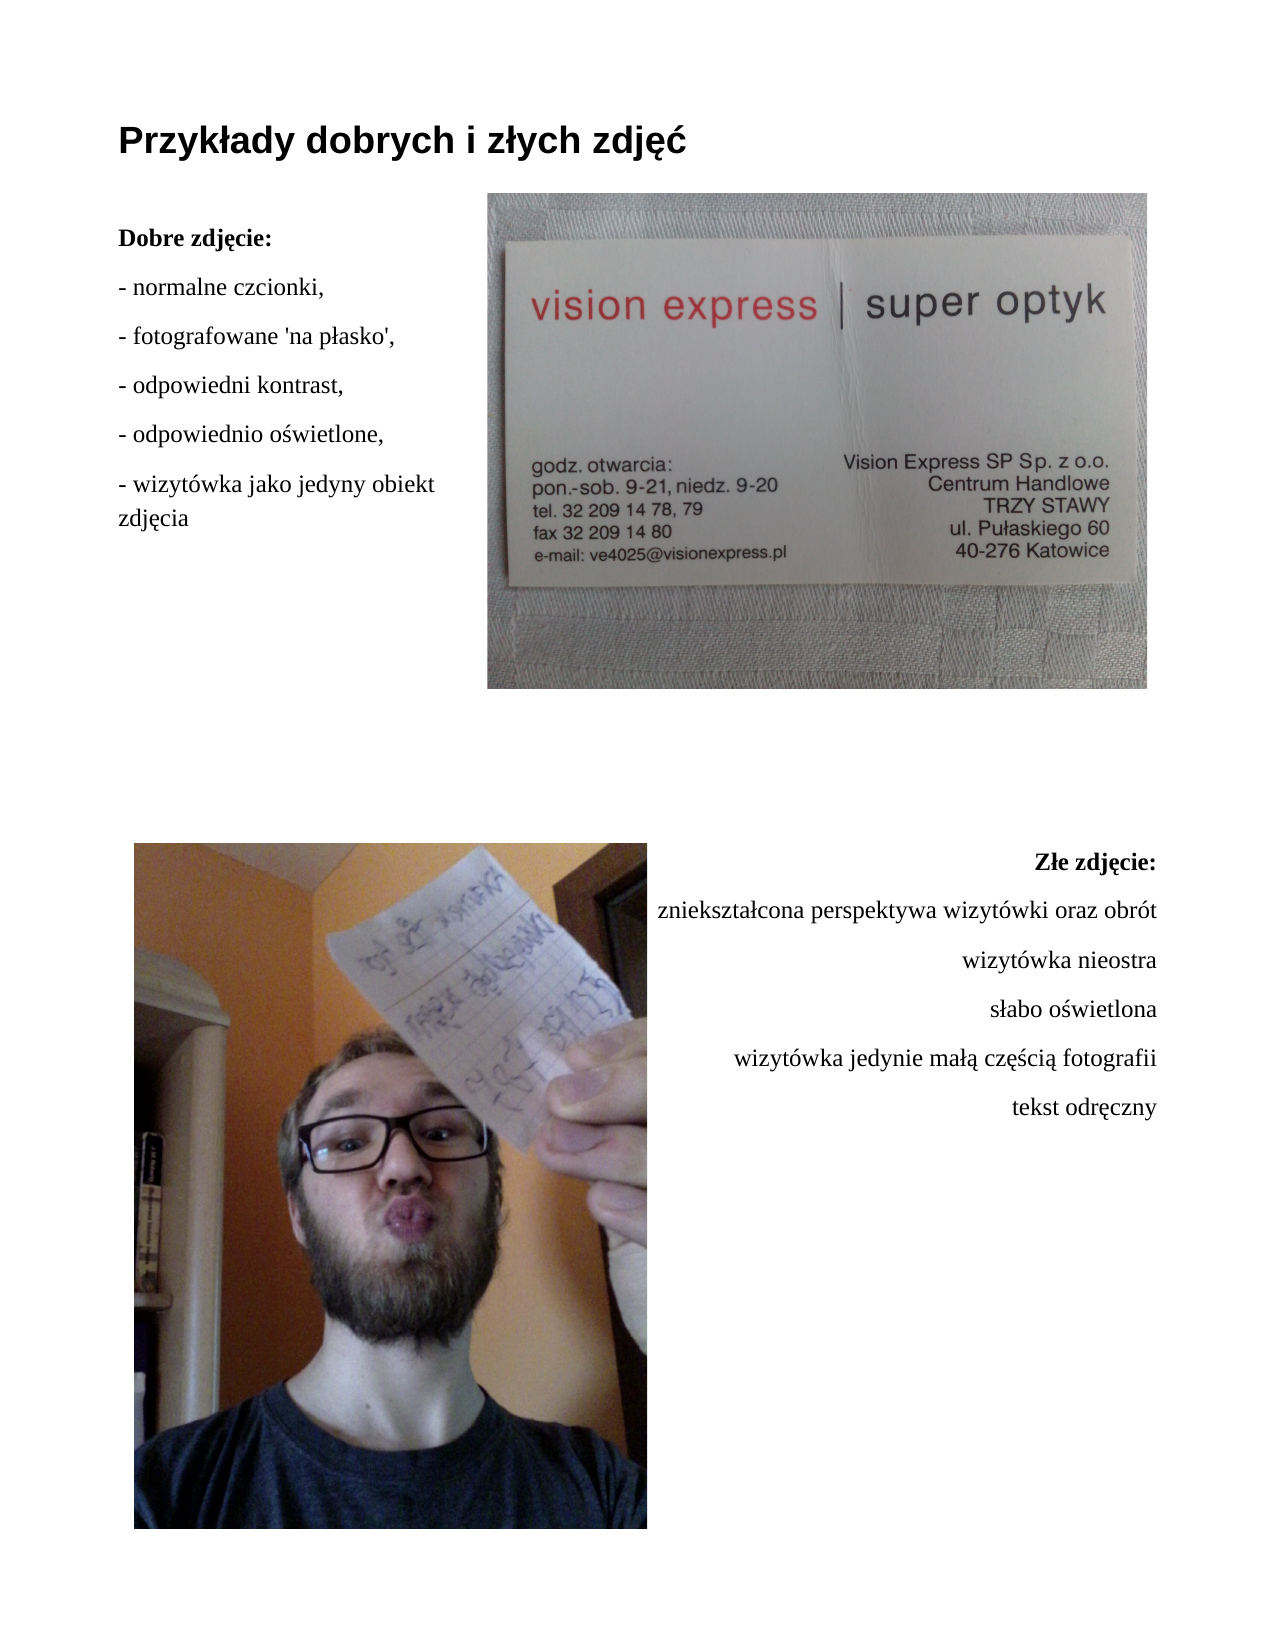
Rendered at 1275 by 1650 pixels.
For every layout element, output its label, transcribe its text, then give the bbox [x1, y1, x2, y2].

text tekst odręczny [648, 1092, 1157, 1121]
text słabo oświetlona [648, 994, 1157, 1022]
text - odpowiedni kontrast, [118, 371, 487, 399]
text - fotografowane 'na płasko', [118, 321, 487, 350]
text Dobre zdjęcie: [118, 223, 487, 252]
text [118, 994, 134, 1022]
picture [487, 193, 1148, 689]
subtitle Przykłady dobrych i złych zdjęć [118, 118, 1157, 162]
text [118, 847, 134, 875]
text zniekształcona perspektywa wizytówki oraz obrót [648, 896, 1157, 924]
text - normalne czcionki, [118, 272, 487, 301]
text Złe zdjęcie: [648, 847, 1157, 875]
text - odpowiednio oświetlone, [118, 419, 487, 448]
text wizytówka nieostra [648, 945, 1157, 973]
picture [134, 843, 648, 1529]
text [118, 945, 134, 973]
text - wizytówka jako jedyny obiekt zdjęcia [118, 469, 487, 532]
text wizytówka jedynie małą częścią fotografii [648, 1043, 1157, 1072]
text [118, 1092, 134, 1121]
